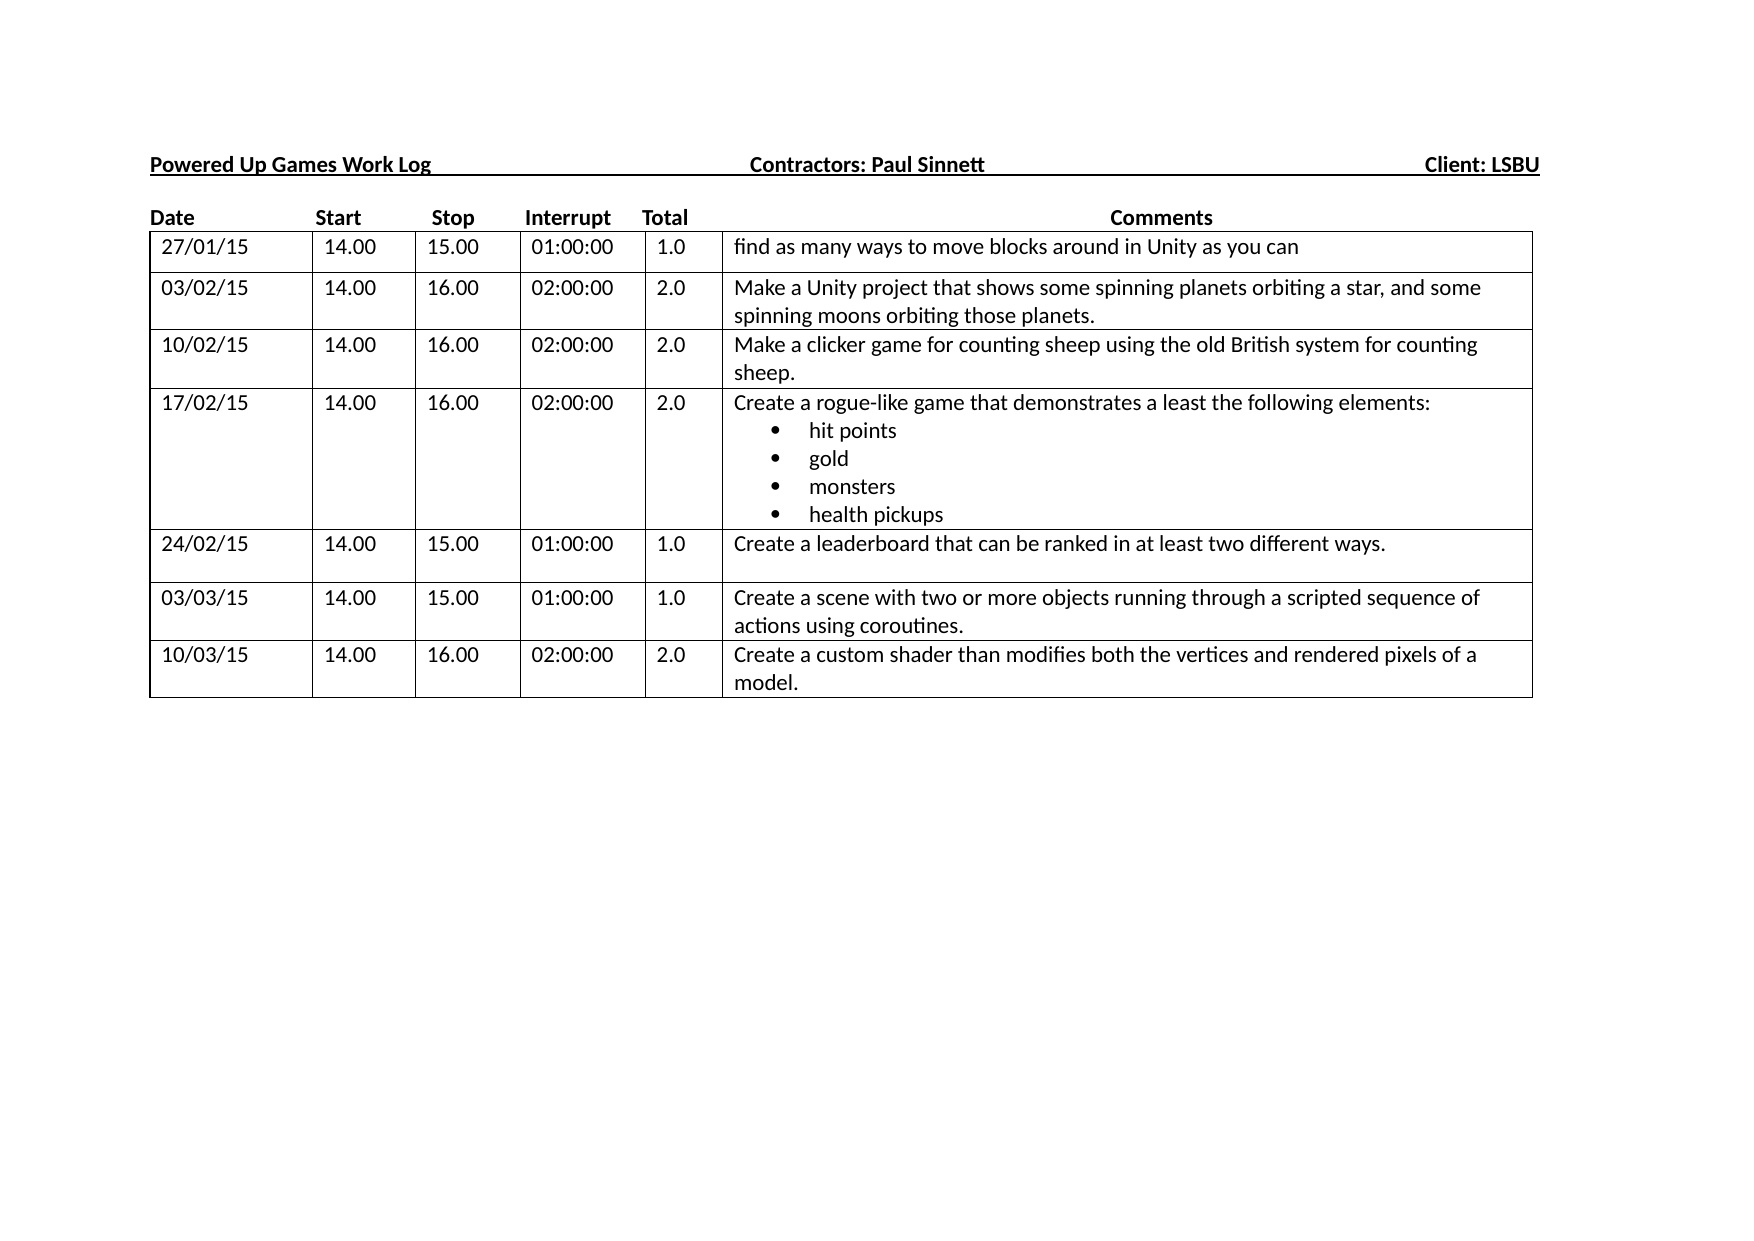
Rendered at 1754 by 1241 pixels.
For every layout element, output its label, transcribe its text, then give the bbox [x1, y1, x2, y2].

table_cell 01:00:00 [521, 530, 645, 582]
table_cell 02:00:00 [521, 273, 645, 329]
table_cell 02:00:00 [521, 330, 645, 387]
table_cell 10/03/15 [151, 641, 312, 697]
table_cell 15.00 [416, 583, 520, 639]
table_cell 2.0 [646, 389, 722, 528]
table_cell 16.00 [416, 330, 520, 387]
table_cell 14.00 [313, 641, 415, 697]
table_cell Create a custom shader than modifies both the vertices and rendered pixels of a model. [723, 641, 1532, 697]
table_cell 15.00 [416, 530, 520, 582]
table_cell Create a rogue-like game that demonstrates a least the following elements: hit points gold monsters health pickups [723, 389, 1532, 528]
table_cell 1.0 [646, 583, 722, 639]
table_header 01:00:00 [521, 232, 645, 272]
table_header 1.0 [646, 232, 722, 272]
table_cell 03/03/15 [151, 583, 312, 639]
table_cell 14.00 [313, 330, 415, 387]
table_cell Make a Unity project that shows some spinning planets orbiting a star, and some spinning moons orbiting those planets. [723, 273, 1532, 329]
table_cell 2.0 [646, 330, 722, 387]
text Powered Up Games Work Log Contractors: Paul Sinnett Client: LSBU [150, 150, 1604, 178]
table_cell 02:00:00 [521, 641, 645, 697]
table_cell 14.00 [313, 389, 415, 528]
table_cell 14.00 [313, 273, 415, 329]
table_cell 17/02/15 [151, 389, 312, 528]
table_header 14.00 [313, 232, 415, 272]
table_cell 1.0 [646, 530, 722, 582]
table_cell Make a clicker game for counting sheep using the old British system for counting sheep. [723, 330, 1532, 387]
table_cell 14.00 [313, 530, 415, 582]
table_cell 14.00 [313, 583, 415, 639]
table_header find as many ways to move blocks around in Unity as you can [723, 232, 1532, 272]
table_cell 03/02/15 [151, 273, 312, 329]
table_cell 02:00:00 [521, 389, 645, 528]
table_header 15.00 [416, 232, 520, 272]
text Date Start Stop Interrupt Total Comments [150, 203, 1604, 231]
table_header 27/01/15 [151, 232, 312, 272]
table_cell 2.0 [646, 641, 722, 697]
table_cell Create a scene with two or more objects running through a scripted sequence of actions using coroutines. [723, 583, 1532, 639]
table_cell 10/02/15 [151, 330, 312, 387]
table_cell 16.00 [416, 273, 520, 329]
table_cell Create a leaderboard that can be ranked in at least two different ways. [723, 530, 1532, 582]
table_cell 16.00 [416, 641, 520, 697]
table_cell 24/02/15 [151, 530, 312, 582]
table_cell 01:00:00 [521, 583, 645, 639]
table_cell 2.0 [646, 273, 722, 329]
table_cell 16.00 [416, 389, 520, 528]
